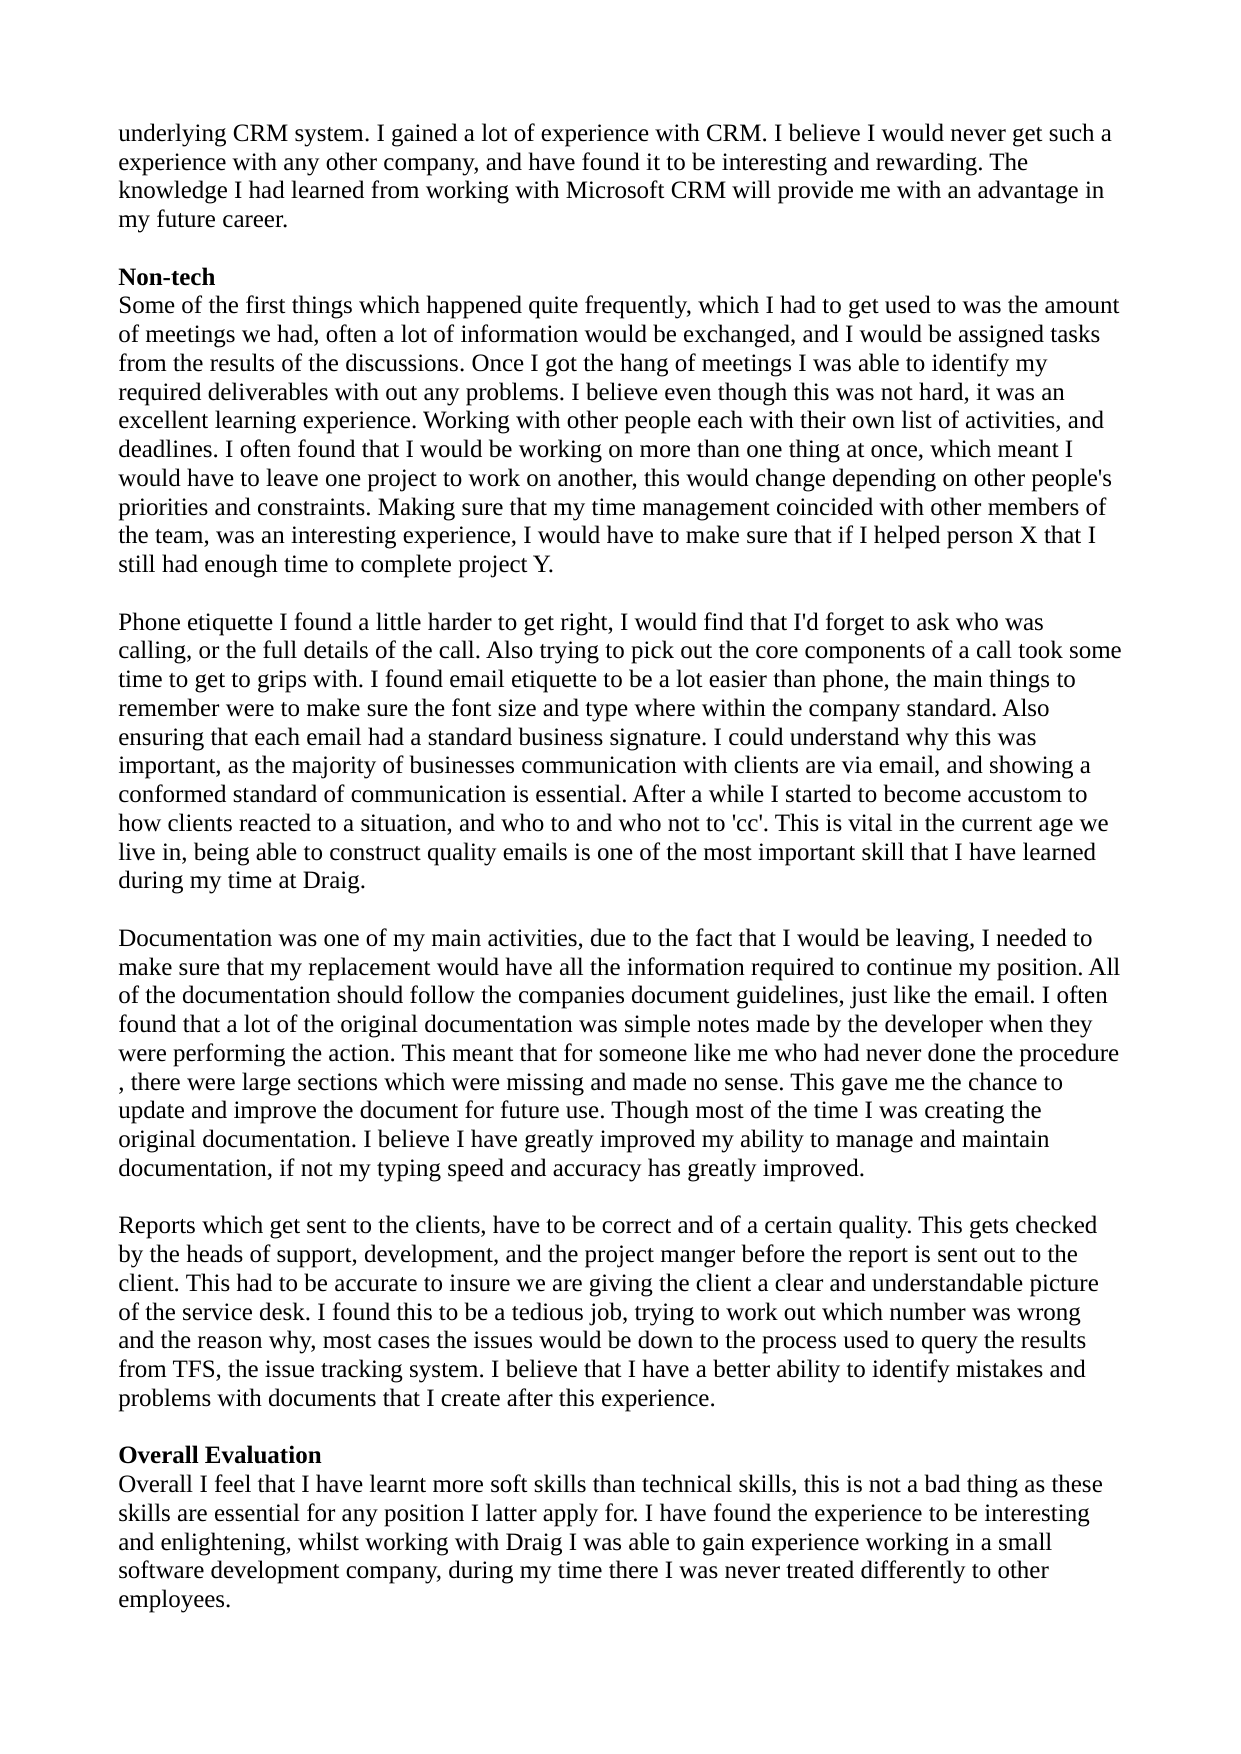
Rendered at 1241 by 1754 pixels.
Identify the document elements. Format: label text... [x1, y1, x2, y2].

text Some of the first things which happened quite frequently, which I had to get used to was the amount of meetings we had, often a lot of information would be exchanged, and I would be assigned tasks from the results of the discussions. Once I got the hang of meetings I was able to identify my required deliverables with out any problems. I believe even though this was not hard, it was an excellent learning experience. Working with other people each with their own list of activities, and deadlines. I often found that I would be working on more than one thing at once, which meant I would have to leave one project to work on another, this would change depending on other people's priorities and constraints. Making sure that my time management coincided with other members of the team, was an interesting experience, I would have to make sure that if I helped person X that I still had enough time to complete project Y. [118, 291, 1122, 578]
text underlying CRM system. I gained a lot of experience with CRM. I believe I would never get such a experience with any other company, and have found it to be interesting and rewarding. The knowledge I had learned from working with Microsoft CRM will provide me with an advantage in my future career. [118, 118, 1122, 233]
text Overall I feel that I have learnt more soft skills than technical skills, this is not a bad thing as these skills are essential for any position I latter apply for. I have found the experience to be interesting and enlightening, whilst working with Draig I was able to gain experience working in a small software development company, during my time there I was never treated differently to other employees. [118, 1469, 1122, 1613]
text Reports which get sent to the clients, have to be correct and of a certain quality. This gets checked by the heads of support, development, and the project manger before the report is sent out to the client. This had to be accurate to insure we are giving the client a clear and understandable picture of the service desk. I found this to be a tedious job, trying to work out which number was wrong and the reason why, most cases the issues would be down to the process used to query the results from TFS, the issue tracking system. I believe that I have a better ability to identify mistakes and problems with documents that I create after this experience. [118, 1211, 1122, 1412]
text Overall Evaluation [118, 1441, 1122, 1469]
text Phone etiquette I found a little harder to get right, I would find that I'd forget to ask who was calling, or the full details of the call. Also trying to pick out the core components of a call took some time to get to grips with. I found email etiquette to be a lot easier than phone, the main things to remember were to make sure the font size and type where within the company standard. Also ensuring that each email had a standard business signature. I could understand why this was important, as the majority of businesses communication with clients are via email, and showing a conformed standard of communication is essential. After a while I started to become accustom to how clients reacted to a situation, and who to and who not to 'cc'. This is vital in the current age we live in, being able to construct quality emails is one of the most important skill that I have learned during my time at Draig. [118, 607, 1122, 894]
text Documentation was one of my main activities, due to the fact that I would be leaving, I needed to make sure that my replacement would have all the information required to continue my position. All of the documentation should follow the companies document guidelines, just like the email. I often found that a lot of the original documentation was simple notes made by the developer when they were performing the action. This meant that for someone like me who had never done the procedure , there were large sections which were missing and made no sense. This gave me the chance to update and improve the document for future use. Though most of the time I was creating the original documentation. I believe I have greatly improved my ability to manage and maintain documentation, if not my typing speed and accuracy has greatly improved. [118, 923, 1122, 1182]
text Non-tech [118, 262, 1122, 291]
